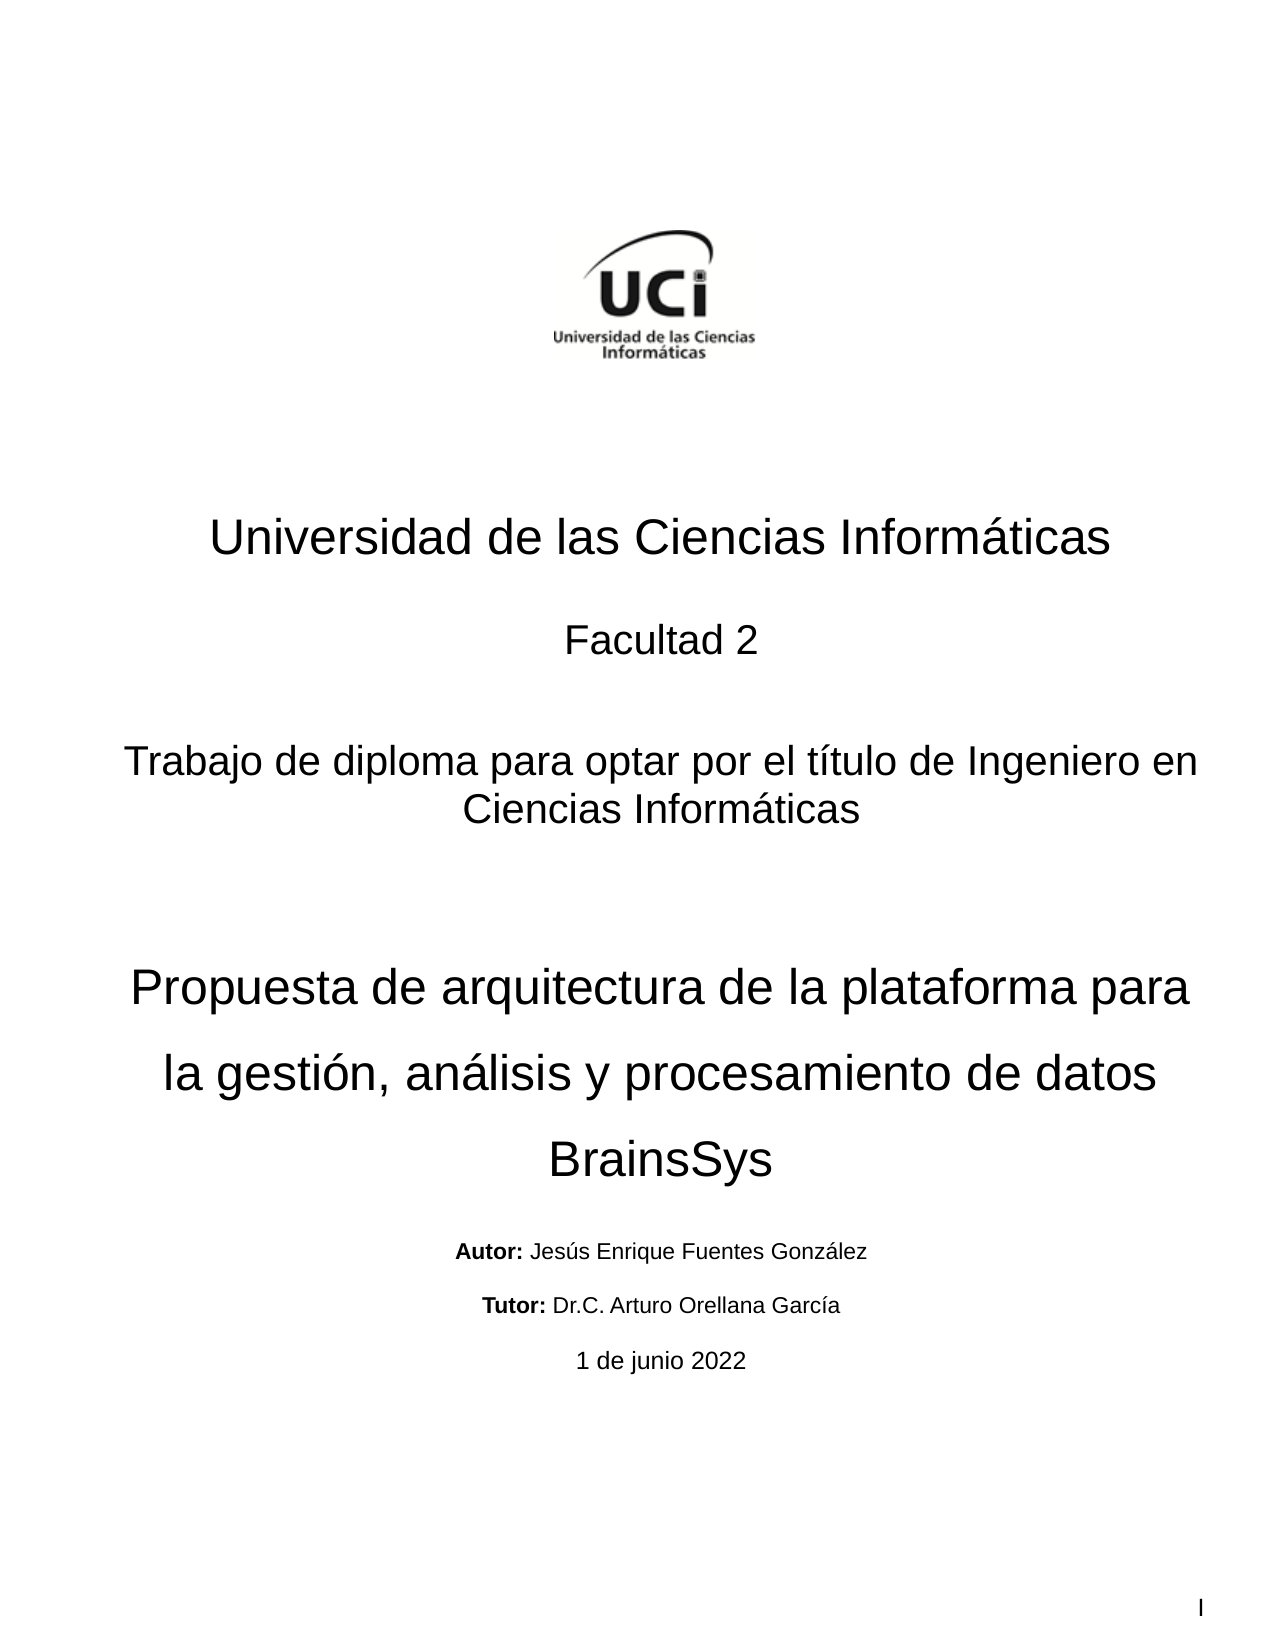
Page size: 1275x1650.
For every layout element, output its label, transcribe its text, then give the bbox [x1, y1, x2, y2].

text Tutor: Dr.C. Arturo Orellana García [118, 1292, 1204, 1318]
picture [554, 230, 769, 368]
text 1 de junio 2022 [118, 1346, 1204, 1375]
subtitle Facultad 2 [118, 615, 1204, 663]
title Universidad de las Ciencias Informáticas [118, 507, 1204, 564]
subtitle Trabajo de diploma para optar por el título de Ingeniero en Ciencias Informáticas [118, 736, 1204, 832]
text Autor: Jesús Enrique Fuentes González [118, 1238, 1204, 1264]
title Propuesta de arquitectura de la plataforma para la gestión, análisis y procesamiento de datos BrainsSys [118, 957, 1204, 1187]
